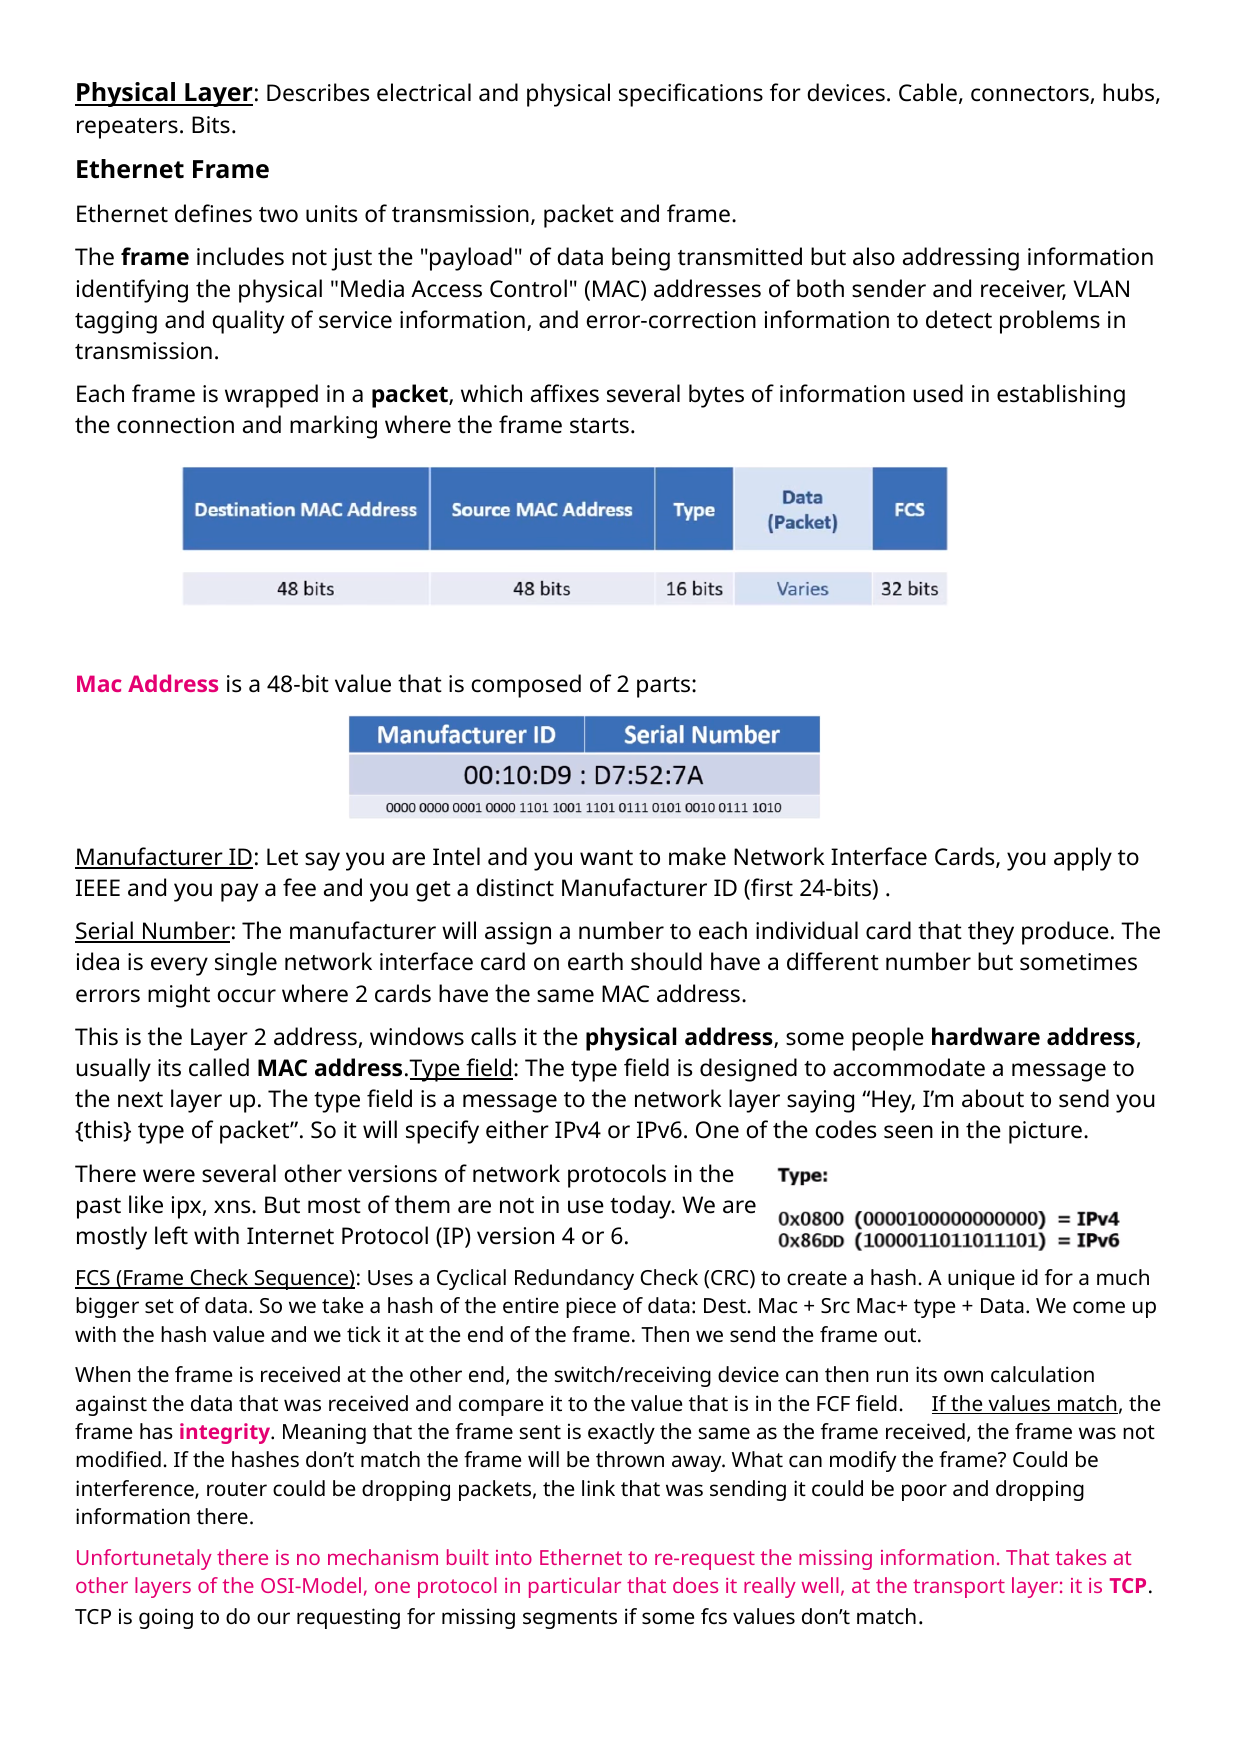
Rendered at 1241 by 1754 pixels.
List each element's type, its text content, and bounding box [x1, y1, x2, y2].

text Each frame is wrapped in a packet, which affixes several bytes of information used in establishing the connection and marking where the frame starts. [75, 378, 1166, 441]
text There were several other versions of network protocols in the past like ipx, xns. But most of them are not in use today. We are mostly left with Internet Protocol (IP) version 4 or 6. [75, 1157, 1166, 1251]
text Unfortunetaly there is no mechanism built into Ethernet to re-request the missing information. That takes at other layers of the OSI-Model, one protocol in particular that does it really well, at the transport layer: it is TCP. TCP is going to do our requesting for missing segments if some fcs values don’t match. [75, 1543, 1166, 1631]
text Ethernet defines two units of transmission, packet and frame. [75, 198, 1166, 229]
picture [772, 1161, 1124, 1256]
text Ethernet Frame [75, 152, 1166, 186]
text Physical Layer: Describes electrical and physical specifications for devices. Cable, connectors, hubs, repeaters. Bits. [75, 75, 1166, 140]
picture [347, 714, 821, 819]
text Manufacturer ID: Let say you are Intel and you want to make Network Interface Cards, you apply to IEEE and you pay a fee and you get a distinct Manufacturer ID (first 24-bits) . [75, 841, 1166, 903]
text Serial Number: The manufacturer will assign a number to each individual card that they produce. The idea is every single network interface card on earth should have a different number but sometimes errors might occur where 2 cards have the same MAC address. [75, 915, 1166, 1009]
text FCS (Frame Check Sequence): Uses a Cyclical Redundancy Check (CRC) to create a hash. A unique id for a much bigger set of data. So we take a hash of the entire piece of data: Dest. Mac + Src Mac+ type + Data. We come up with the hash value and we tick it at the end of the frame. Then we send the frame out. [75, 1263, 1166, 1348]
text The frame includes not just the "payload" of data being transmitted but also addressing information identifying the physical "Media Access Control" (MAC) addresses of both sender and receiver, VLAN tagging and quality of service information, and error-correction information to detect problems in transmission. [75, 241, 1166, 366]
text Mac Address is a 48-bit value that is composed of 2 parts: [75, 668, 1166, 699]
picture [180, 463, 949, 608]
text When the frame is received at the other end, the switch/receiving device can then run its own calculation against the data that was received and compare it to the value that is in the FCF field. If the values match, the frame has integrity. Meaning that the frame sent is exactly the same as the frame received, the frame was not modified. If the hashes don’t match the frame will be thrown away. What can modify the frame? Could be interference, router could be dropping packets, the link that was sending it could be poor and dropping information there. [75, 1360, 1166, 1531]
text This is the Layer 2 address, windows calls it the physical address, some people hardware address, usually its called MAC address.Type field: The type field is designed to accommodate a message to the next layer up. The type field is a message to the network layer saying “Hey, I’m about to send you {this} type of packet”. So it will specify either IPv4 or IPv6. One of the codes seen in the picture. [75, 1021, 1166, 1146]
